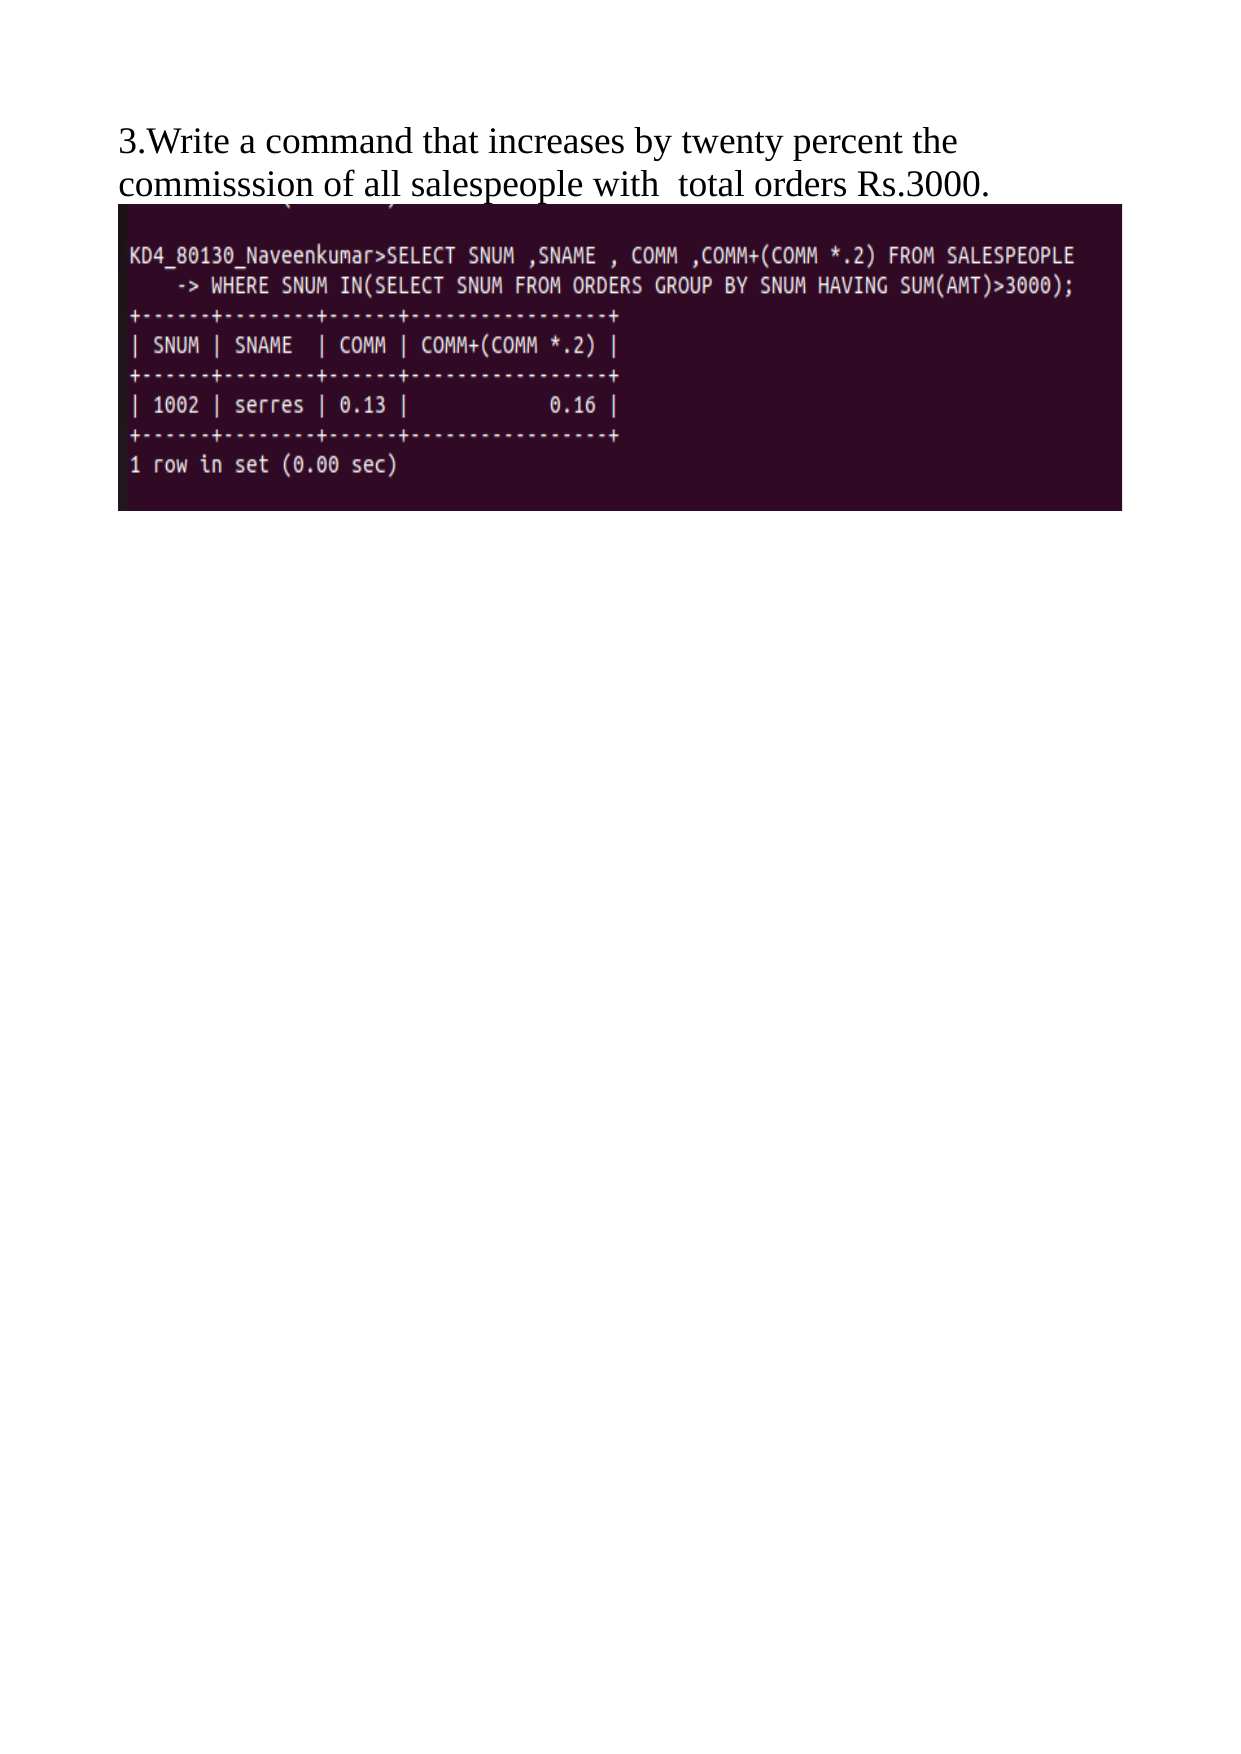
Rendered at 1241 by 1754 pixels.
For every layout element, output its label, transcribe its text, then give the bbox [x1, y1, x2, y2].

picture [118, 204, 1123, 511]
text 3.Write a command that increases by twenty percent the commisssion of all salespeople with total orders Rs.3000. [118, 118, 1122, 204]
